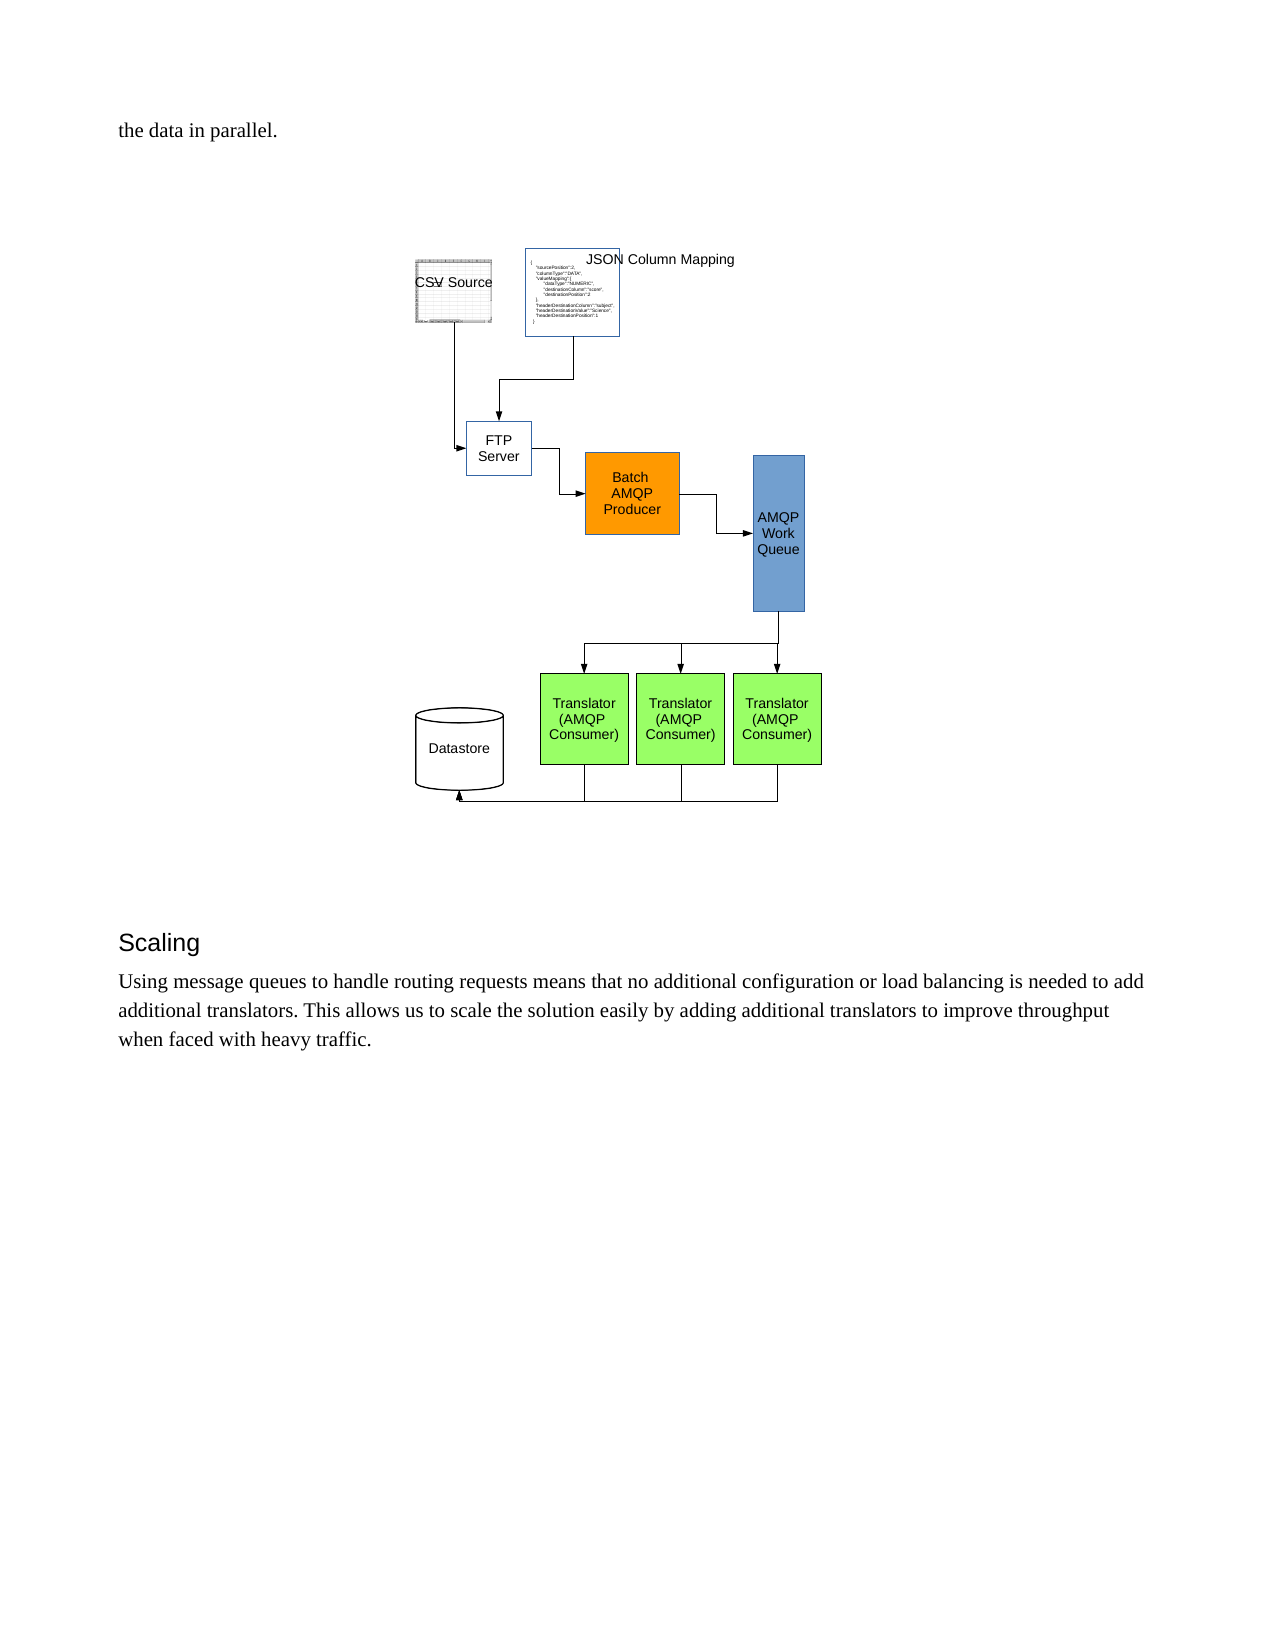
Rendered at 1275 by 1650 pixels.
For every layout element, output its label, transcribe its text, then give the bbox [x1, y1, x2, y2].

subtitle Scaling [118, 928, 1157, 957]
text the data in parallel. [118, 118, 1157, 142]
text Using message queues to handle routing requests means that no additional configuration or load balancing is needed to add additional translators. This allows us to scale the solution easily by adding additional translators to improve throughput when faced with heavy traffic. [118, 969, 1157, 1051]
